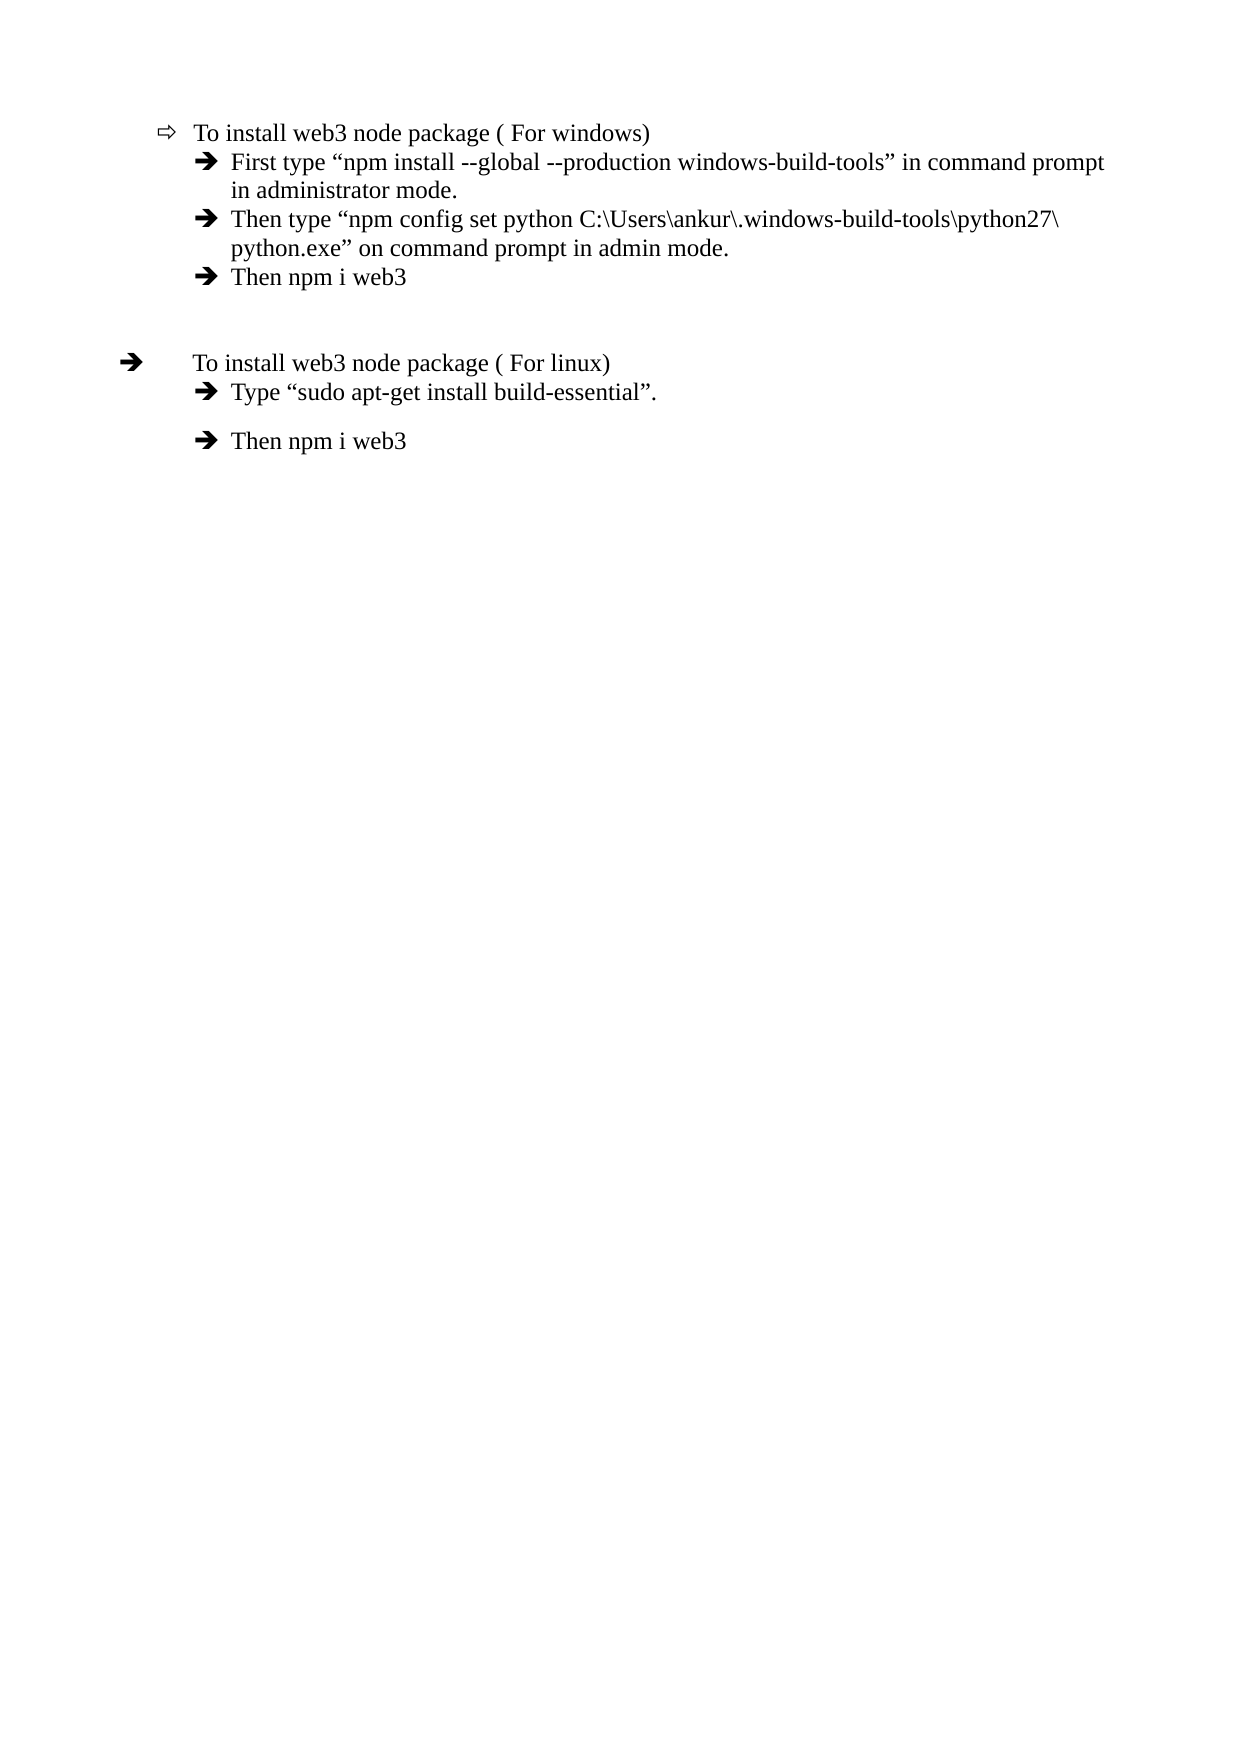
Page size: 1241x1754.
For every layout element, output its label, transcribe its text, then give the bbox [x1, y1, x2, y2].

list First type “npm install --global --production windows-build-tools” in command prompt in administrator mode. [193, 147, 1122, 204]
list Type “sudo apt-get install build-essential”. [193, 377, 1122, 406]
list Then type “npm config set python C:\Users\ankur\.windows-build-tools\python27\python.exe” on command prompt in admin mode. [193, 204, 1122, 262]
list Then npm i web3 [193, 426, 1122, 455]
list To install web3 node package ( For windows) [156, 118, 1122, 147]
list To install web3 node package ( For linux) [118, 348, 1122, 377]
list Then npm i web3 [193, 262, 1122, 291]
